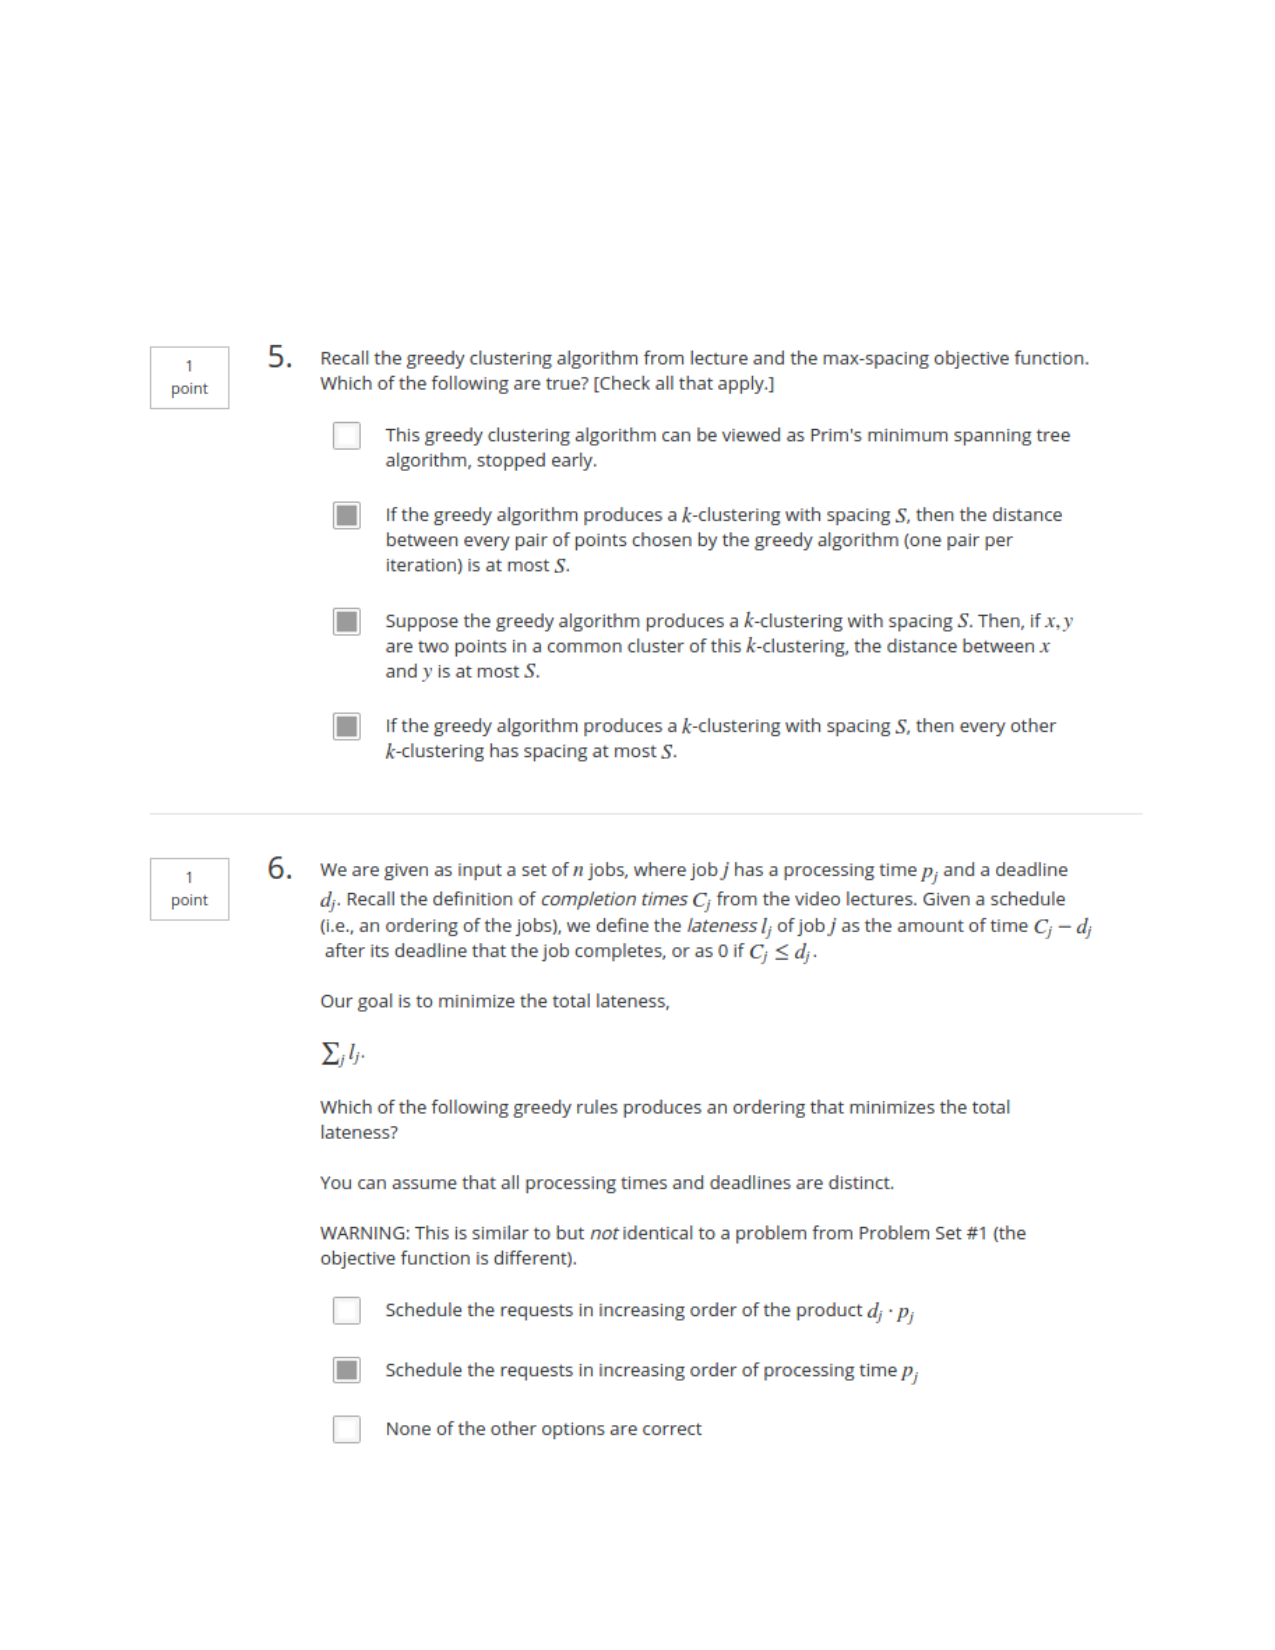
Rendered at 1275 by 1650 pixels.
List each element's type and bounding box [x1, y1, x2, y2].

picture [111, 320, 1150, 1466]
